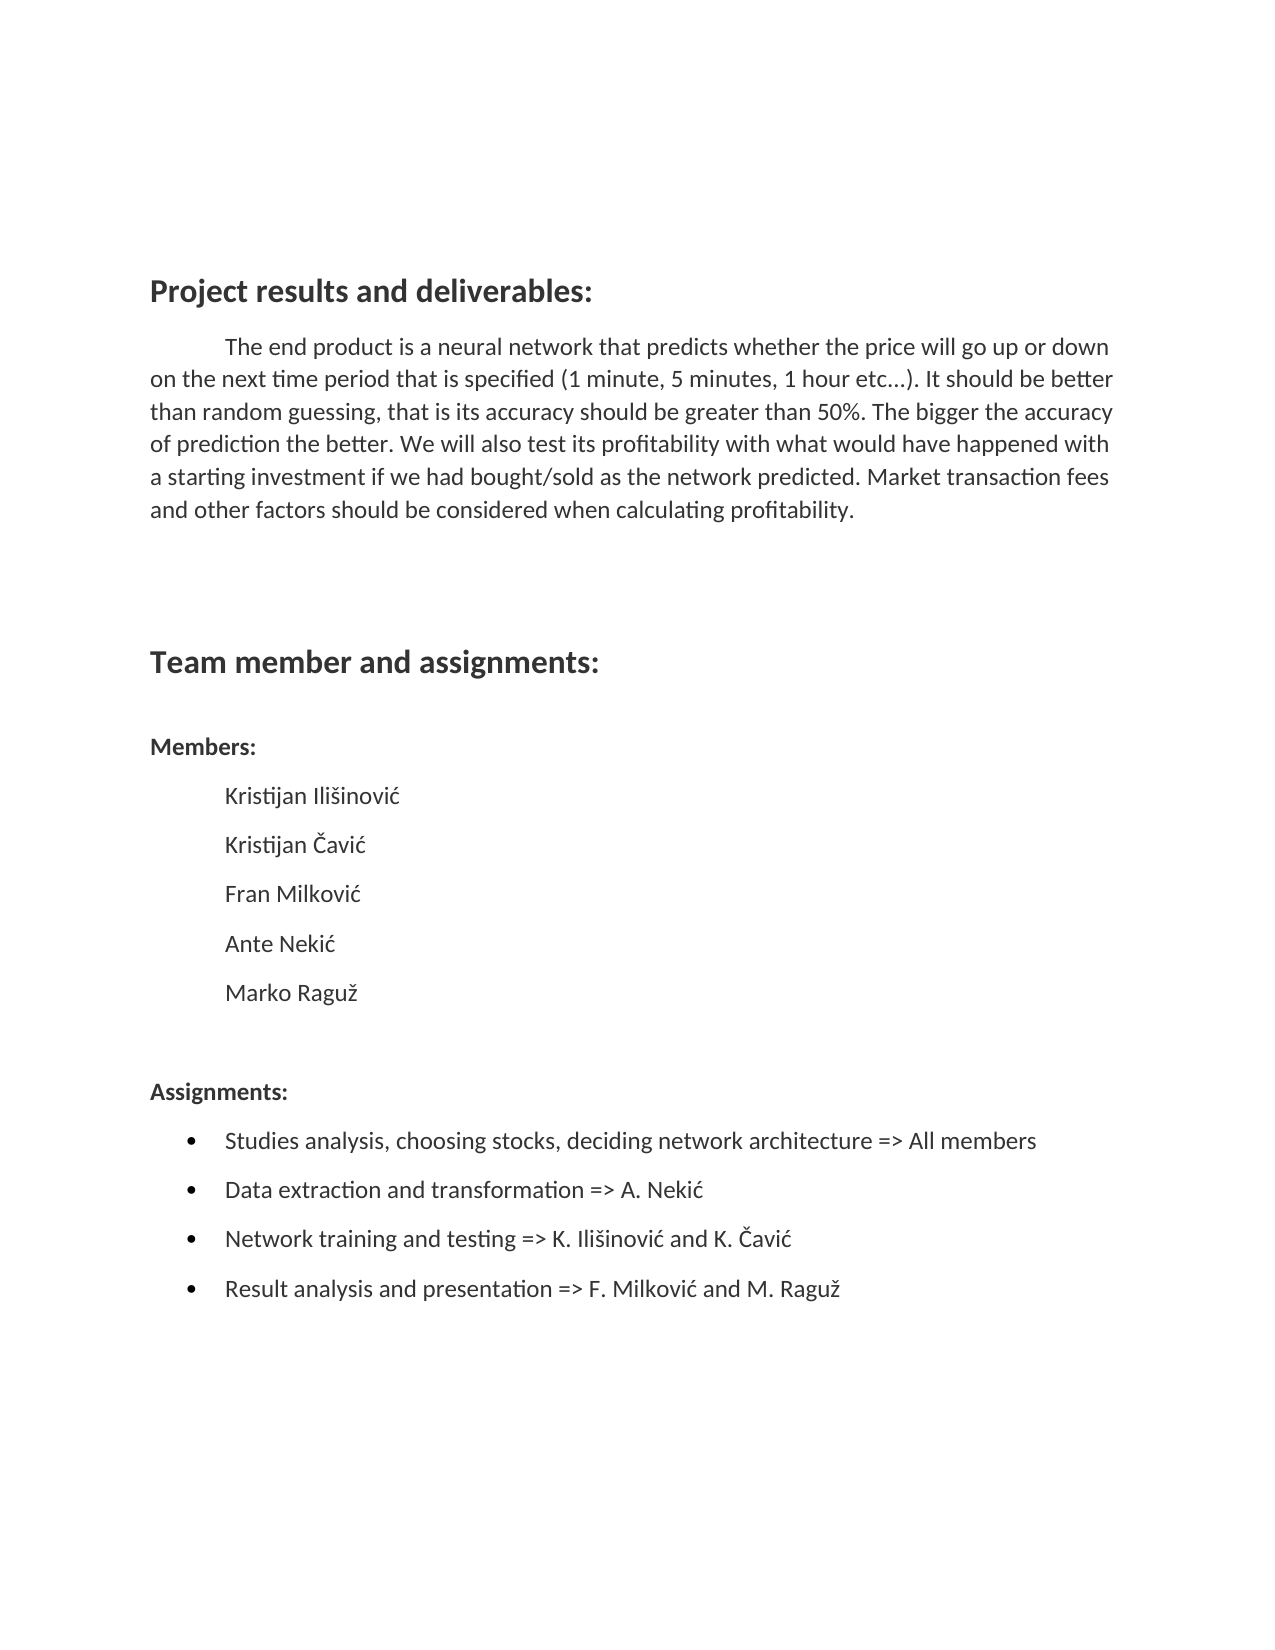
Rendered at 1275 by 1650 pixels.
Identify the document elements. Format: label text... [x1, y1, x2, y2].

text Kristijan Čavić [150, 829, 1125, 860]
text Marko Raguž [150, 977, 1125, 1008]
text Assignments: [150, 1076, 1125, 1106]
text The end product is a neural network that predicts whether the price will go up or down on the next time period that is specified (1 minute, 5 minutes, 1 hour etc...). It should be better than random guessing, that is its accuracy should be greater than 50%. The bigger the accuracy of prediction the better. We will also test its profitability with what would have happened with a starting investment if we had bought/sold as the network predicted. Market transaction fees and other factors should be considered when calculating profitability. [150, 331, 1125, 524]
list Result analysis and presentation => F. Milković and M. Raguž [187, 1273, 1125, 1333]
text Fran Milković [150, 878, 1125, 909]
list Studies analysis, choosing stocks, deciding network architecture => All members [187, 1125, 1125, 1155]
text Kristijan Ilišinović [150, 780, 1125, 811]
text Ante Nekić [150, 928, 1125, 958]
text Members: [150, 731, 1125, 761]
text Team member and assignments: [150, 642, 1125, 712]
list Network training and testing => K. Ilišinović and K. Čavić [187, 1223, 1125, 1254]
list Data extraction and transformation => A. Nekić [187, 1174, 1125, 1205]
text Project results and deliverables: [150, 150, 1125, 311]
